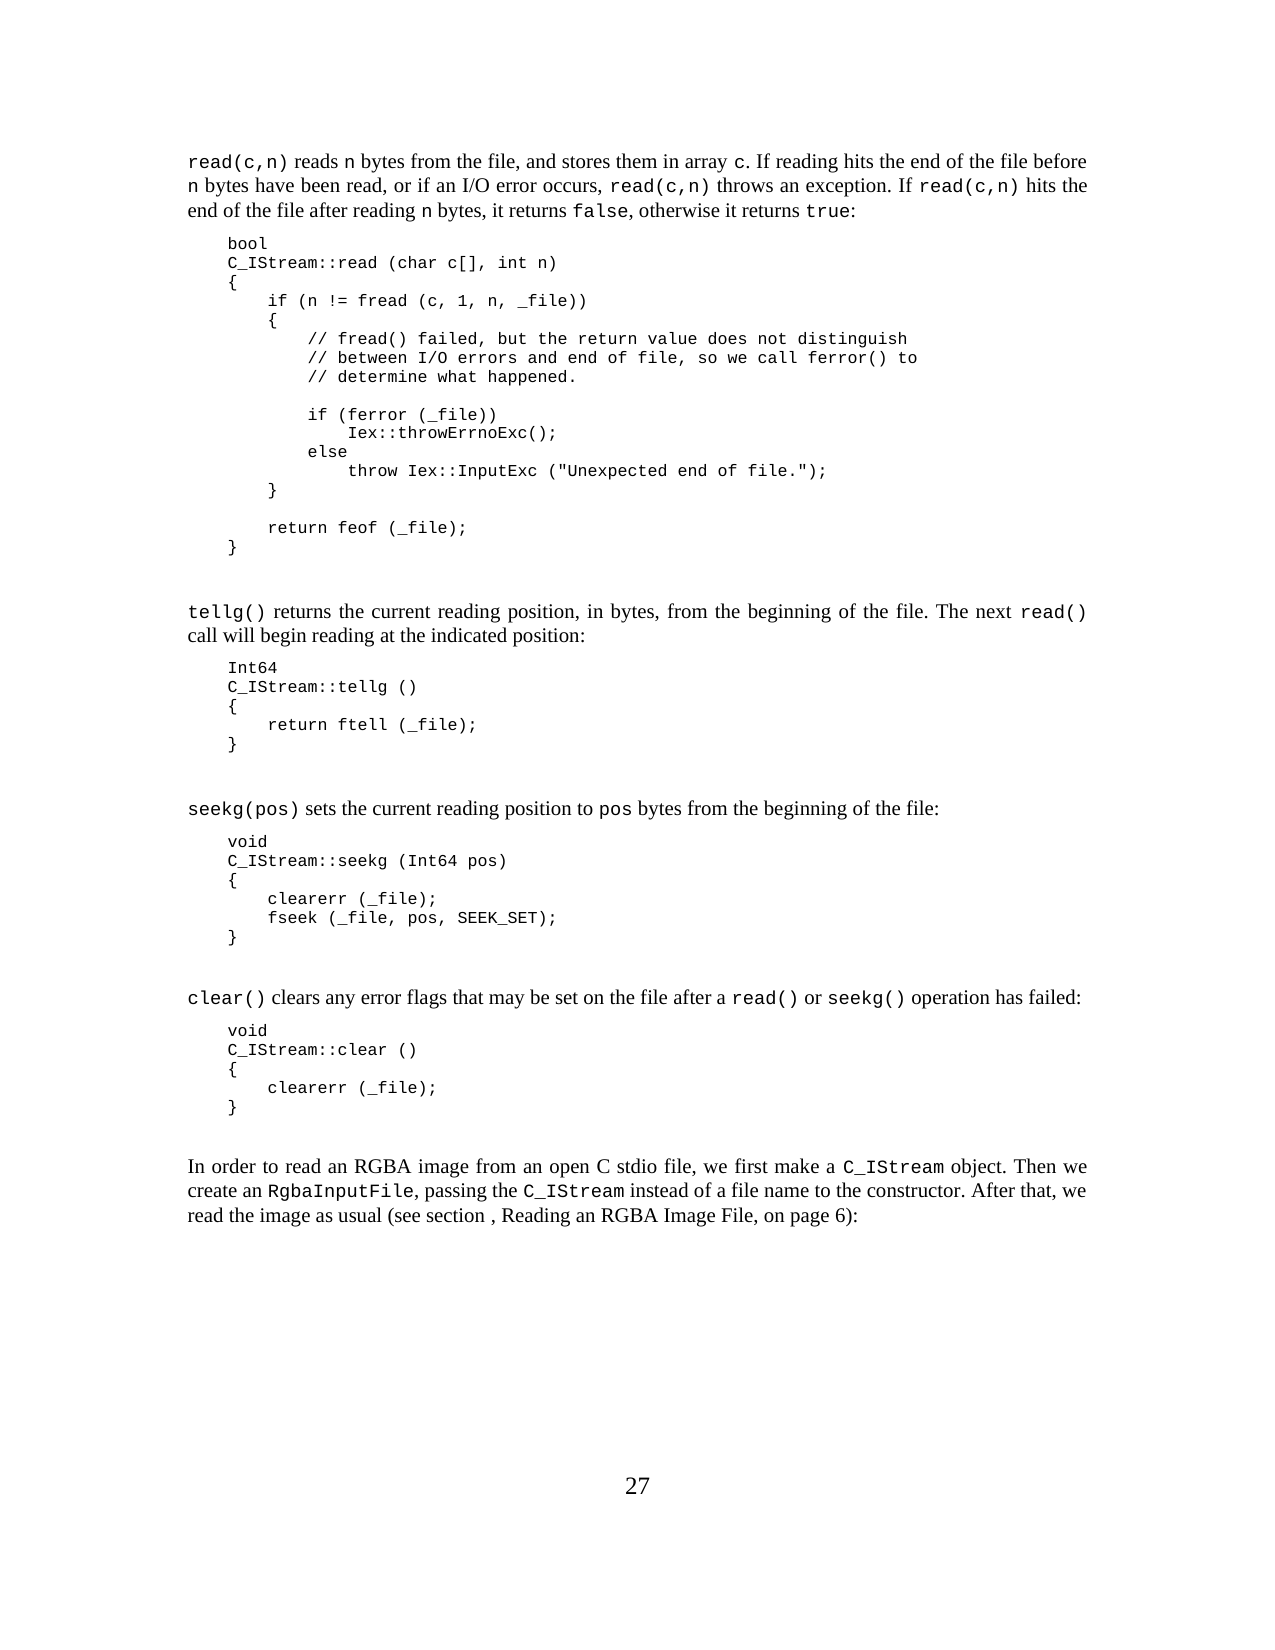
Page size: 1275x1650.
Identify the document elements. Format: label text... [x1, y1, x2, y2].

text C_IStream::read (char c[], int n) [187, 254, 1087, 273]
text clearerr (_file); [187, 1079, 1087, 1098]
text return feof (_file); [187, 520, 1087, 539]
text { [187, 698, 1087, 717]
text seekg(pos) sets the current reading position to pos bytes from the beginning of the file: [187, 797, 1087, 821]
text clearerr (_file); [187, 891, 1087, 910]
text } [187, 929, 1087, 948]
text if (n != fread (c, 1, n, _file)) [187, 292, 1087, 311]
text fseek (_file, pos, SEEK_SET); [187, 910, 1087, 929]
text { [187, 872, 1087, 891]
text throw Iex::InputExc ("Unexpected end of file."); [187, 463, 1087, 482]
text { [187, 1060, 1087, 1079]
text void [187, 834, 1087, 853]
text Int64 [187, 660, 1087, 679]
text clear() clears any error flags that may be set on the file after a read() or seekg() operation has failed: [187, 986, 1087, 1010]
text bool [187, 235, 1087, 254]
text } [187, 1098, 1087, 1117]
text tellg() returns the current reading position, in bytes, from the beginning of the file. The next read() call will begin reading at the indicated position: [187, 600, 1087, 647]
text // between I/O errors and end of file, so we call ferror() to [187, 349, 1087, 368]
text C_IStream::tellg () [187, 679, 1087, 698]
text } [187, 736, 1087, 755]
text C_IStream::clear () [187, 1041, 1087, 1060]
text In order to read an RGBA image from an open C stdio file, we first make a C_IStream object. Then we create an RgbaInputFile, passing the C_IStream instead of a file name to the constructor. After that, we read the image as usual (see section 2.4, Reading an RGBA Image File, on page 5): [187, 1155, 1087, 1227]
text // determine what happened. [187, 368, 1087, 387]
text { [187, 273, 1087, 292]
text // fread() failed, but the return value does not distinguish [187, 330, 1087, 349]
text } [187, 539, 1087, 558]
text C_IStream::seekg (Int64 pos) [187, 853, 1087, 872]
text { [187, 311, 1087, 330]
text } [187, 482, 1087, 501]
text if (ferror (_file)) [187, 406, 1087, 425]
text void [187, 1022, 1087, 1041]
text else [187, 444, 1087, 463]
text Iex::throwErrnoExc(); [187, 425, 1087, 444]
text read(c,n) reads n bytes from the file, and stores them in array c. If reading hits the end of the file before n bytes have been read, or if an I/O error occurs, read(c,n) throws an exception. If read(c,n) hits the end of the file after reading n bytes, it returns false, otherwise it returns true: [187, 150, 1087, 223]
text return ftell (_file); [187, 717, 1087, 736]
